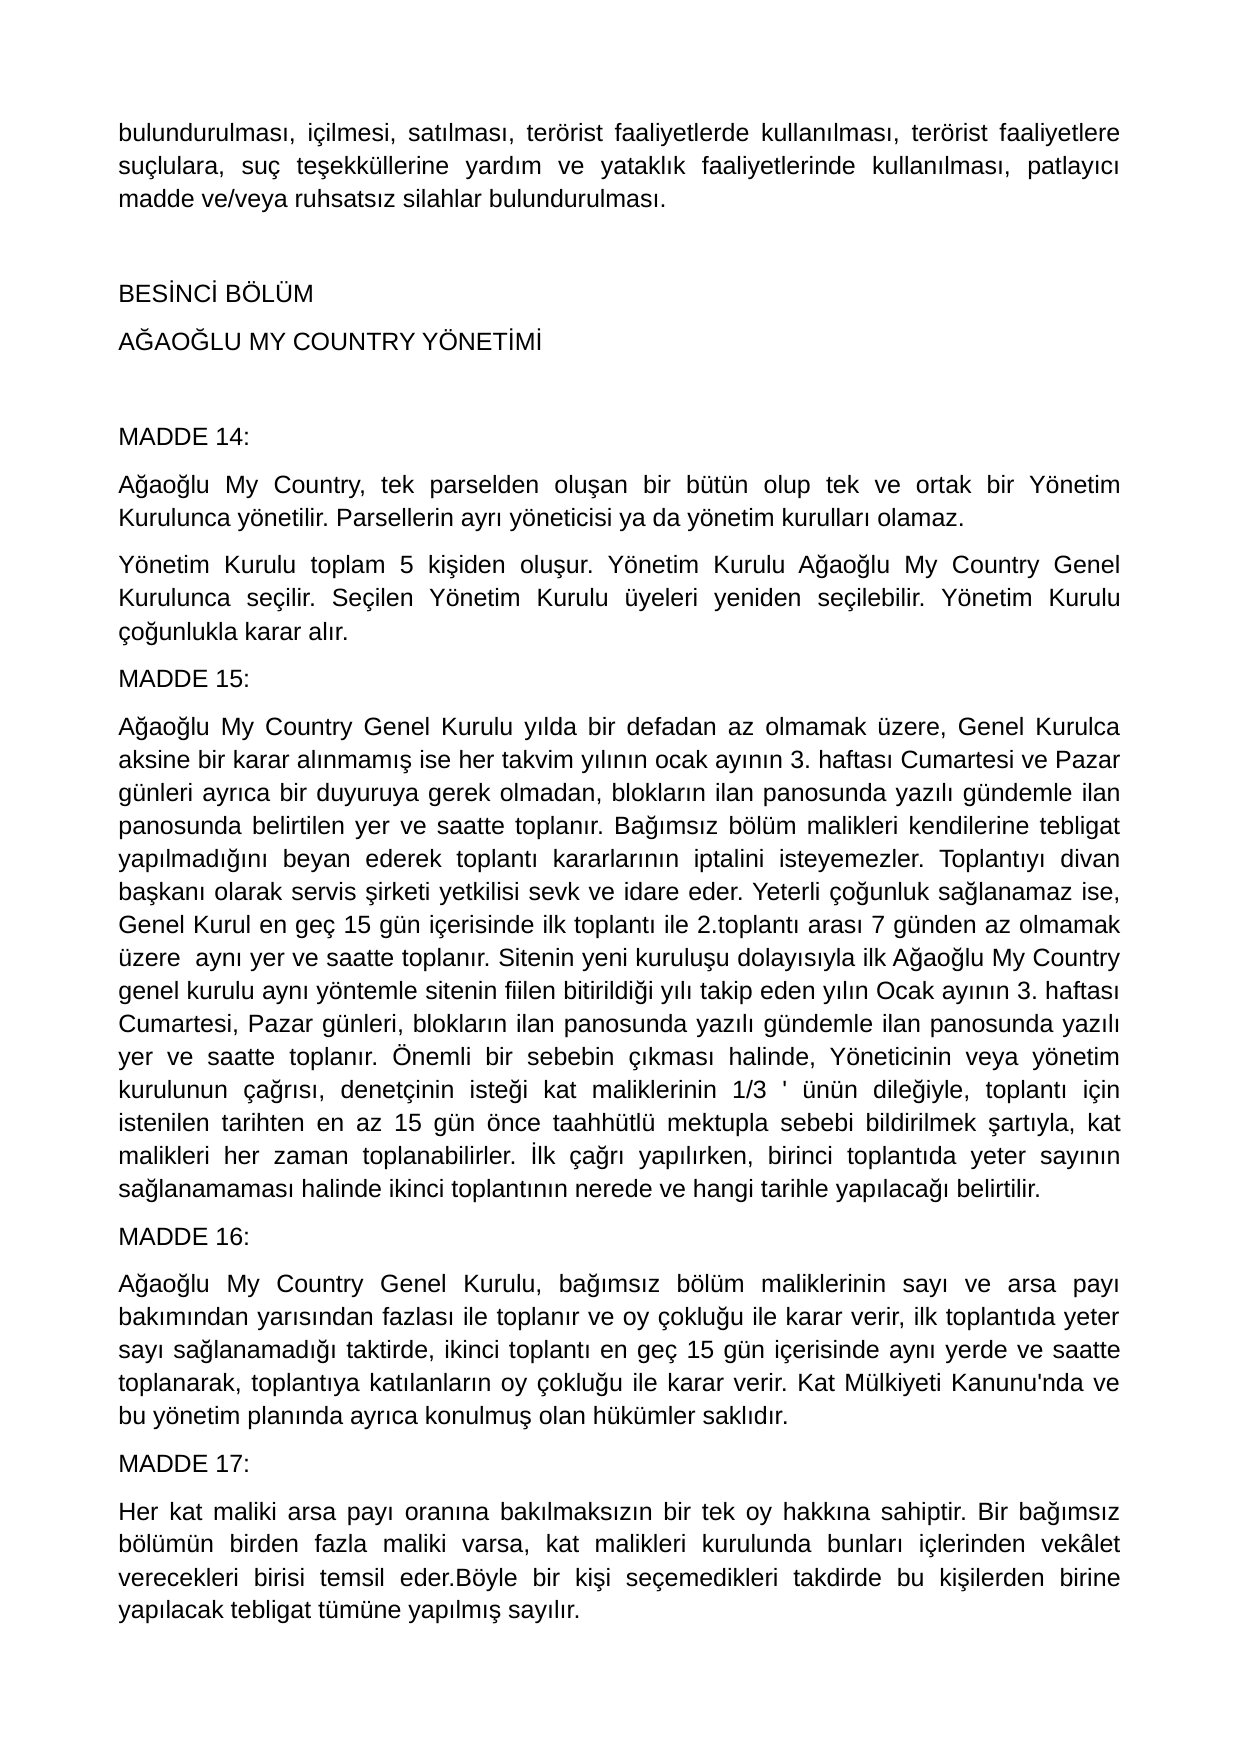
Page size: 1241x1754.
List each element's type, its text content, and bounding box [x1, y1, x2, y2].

text MADDE 17: [118, 1449, 1122, 1478]
text Ağaoğlu My Country Genel Kurulu yılda bir defadan az olmamak üzere, Genel Kurulca aksine bir karar alınmamış ise her takvim yılının ocak ayının 3. haftası Cumartesi ve Pazar günleri ayrıca bir duyuruya gerek olmadan, blokların ilan panosunda yazılı gündemle ilan panosunda belirtilen yer ve saatte toplanır. Bağımsız bölüm malikleri kendilerine tebligat yapılmadığını beyan ederek toplantı kararlarının iptalini isteyemezler. Toplantıyı divan başkanı olarak servis şirketi yetkilisi sevk ve idare eder. Yeterli çoğunluk sağlanamaz ise, Genel Kurul en geç 15 gün içerisinde ilk toplantı ile 2.toplantı arası 7 günden az olmamak üzere aynı yer ve saatte toplanır. Sitenin yeni kuruluşu dolayısıyla ilk Ağaoğlu My Country genel kurulu aynı yöntemle sitenin fiilen bitirildiği yılı takip eden yılın Ocak ayının 3. haftası Cumartesi, Pazar günleri, blokların ilan panosunda yazılı gündemle ilan panosunda yazılı yer ve saatte toplanır. Önemli bir sebebin çıkması halinde, Yöneticinin veya yönetim kurulunun çağrısı, denetçinin isteği kat maliklerinin 1/3 ' ünün dileğiyle, toplantı için istenilen tarihten en az 15 gün önce taahhütlü mektupla sebebi bildirilmek şartıyla, kat malikleri her zaman toplanabilirler. İlk çağrı yapılırken, birinci toplantıda yeter sayının sağlanamaması halinde ikinci toplantının nerede ve hangi tarihle yapılacağı belirtilir. [118, 712, 1122, 1203]
text Her kat maliki arsa payı oranına bakılmaksızın bir tek oy hakkına sahiptir. Bir bağımsız bölümün birden fazla maliki varsa, kat malikleri kurulunda bunları içlerinden vekâlet verecekleri birisi temsil eder.Böyle bir kişi seçemedikleri takdirde bu kişilerden birine yapılacak tebligat tümüne yapılmış sayılır. [118, 1496, 1122, 1624]
text AĞAOĞLU MY COUNTRY YÖNETİMİ [118, 327, 1122, 356]
text MADDE 16: [118, 1222, 1122, 1250]
text MADDE 14: [118, 422, 1122, 451]
text Ağaoğlu My Country Genel Kurulu, bağımsız bölüm maliklerinin sayı ve arsa payı bakımından yarısından fazlası ile toplanır ve oy çokluğu ile karar verir, ilk toplantıda yeter sayı sağlanamadığı taktirde, ikinci toplantı en geç 15 gün içerisinde aynı yerde ve saatte toplanarak, toplantıya katılanların oy çokluğu ile karar verir. Kat Mülkiyeti Kanunu'nda ve bu yönetim planında ayrıca konulmuş olan hükümler saklıdır. [118, 1269, 1122, 1430]
text BESİNCİ BÖLÜM [118, 279, 1122, 308]
text MADDE 15: [118, 664, 1122, 693]
text Yönetim Kurulu toplam 5 kişiden oluşur. Yönetim Kurulu Ağaoğlu My Country Genel Kurulunca seçilir. Seçilen Yönetim Kurulu üyeleri yeniden seçilebilir. Yönetim Kurulu çoğunlukla karar alır. [118, 550, 1122, 645]
text bulundurulması, içilmesi, satılması, terörist faaliyetlerde kullanılması, terörist faaliyetlere suçlulara, suç teşekküllerine yardım ve yataklık faaliyetlerinde kullanılması, patlayıcı madde ve/veya ruhsatsız silahlar bulundurulması. [118, 118, 1122, 213]
text Ağaoğlu My Country, tek parselden oluşan bir bütün olup tek ve ortak bir Yönetim Kurulunca yönetilir. Parsellerin ayrı yöneticisi ya da yönetim kurulları olamaz. [118, 470, 1122, 532]
